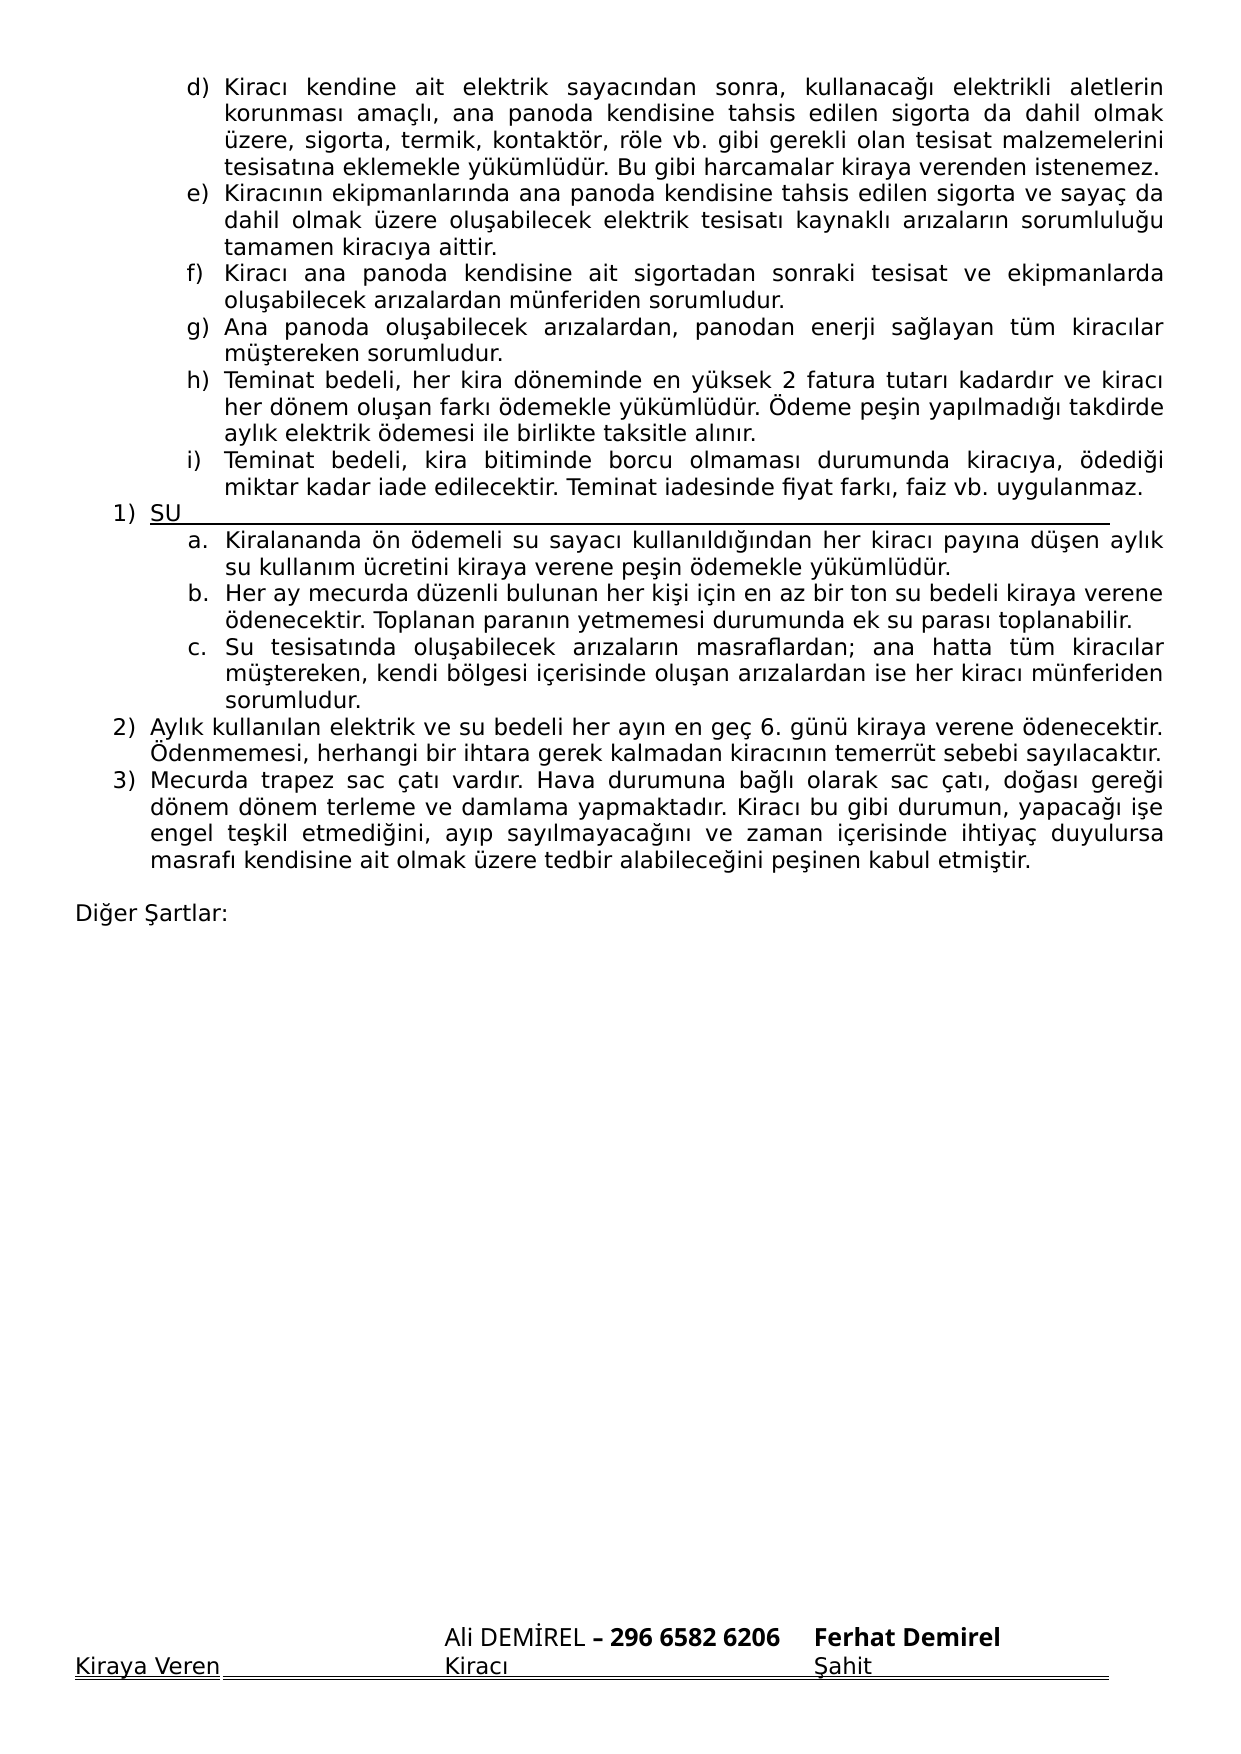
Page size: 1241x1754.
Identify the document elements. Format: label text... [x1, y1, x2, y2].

list Kiralananda ön ödemeli su sayacı kullanıldığından her kiracı payına düşen aylık su kullanım ücretini kiraya verene peşin ödemekle yükümlüdür. [187, 527, 1165, 580]
list Kiracı kendine ait elektrik sayacından sonra, kullanacağı elektrikli aletlerin korunması amaçlı, ana panoda kendisine tahsis edilen sigorta da dahil olmak üzere, sigorta, termik, kontaktör, röle vb. gibi gerekli olan tesisat malzemelerini tesisatına eklemekle yükümlüdür. Bu gibi harcamalar kiraya verenden istenemez. [186, 74, 1165, 180]
list Kiracının ekipmanlarında ana panoda kendisine tahsis edilen sigorta ve sayaç da dahil olmak üzere oluşabilecek elektrik tesisatı kaynaklı arızaların sorumluluğu tamamen kiracıya aittir. [186, 180, 1165, 260]
list Teminat bedeli, her kira döneminde en yüksek 2 fatura tutarı kadardır ve kiracı her dönem oluşan farkı ödemekle yükümlüdür. Ödeme peşin yapılmadığı takdirde aylık elektrik ödemesi ile birlikte taksitle alınır. [186, 367, 1165, 447]
list SU [112, 500, 1165, 527]
list Su tesisatında oluşabilecek arızaların masraflardan; ana hatta tüm kiracılar müştereken, kendi bölgesi içerisinde oluşan arızalardan ise her kiracı münferiden sorumludur. [187, 634, 1165, 714]
list Aylık kullanılan elektrik ve su bedeli her ayın en geç 6. günü kiraya verene ödenecektir. Ödenmemesi, herhangi bir ihtara gerek kalmadan kiracının temerrüt sebebi sayılacaktır. [112, 714, 1165, 767]
list Kiracı ana panoda kendisine ait sigortadan sonraki tesisat ve ekipmanlarda oluşabilecek arızalardan münferiden sorumludur. [186, 260, 1165, 314]
list Her ay mecurda düzenli bulunan her kişi için en az bir ton su bedeli kiraya verene ödenecektir. Toplanan paranın yetmemesi durumunda ek su parası toplanabilir. [187, 580, 1165, 634]
list Teminat bedeli, kira bitiminde borcu olmaması durumunda kiracıya, ödediği miktar kadar iade edilecektir. Teminat iadesinde fiyat farkı, faiz vb. uygulanmaz. [186, 447, 1165, 500]
list Ana panoda oluşabilecek arızalardan, panodan enerji sağlayan tüm kiracılar müştereken sorumludur. [186, 314, 1165, 367]
text Diğer Şartlar: [75, 900, 1165, 927]
list Mecurda trapez sac çatı vardır. Hava durumuna bağlı olarak sac çatı, doğası gereği dönem dönem terleme ve damlama yapmaktadır. Kiracı bu gibi durumun, yapacağı işe engel teşkil etmediğini, ayıp sayılmayacağını ve zaman içerisinde ihtiyaç duyulursa masrafı kendisine ait olmak üzere tedbir alabileceğini peşinen kabul etmiştir. [112, 767, 1165, 874]
